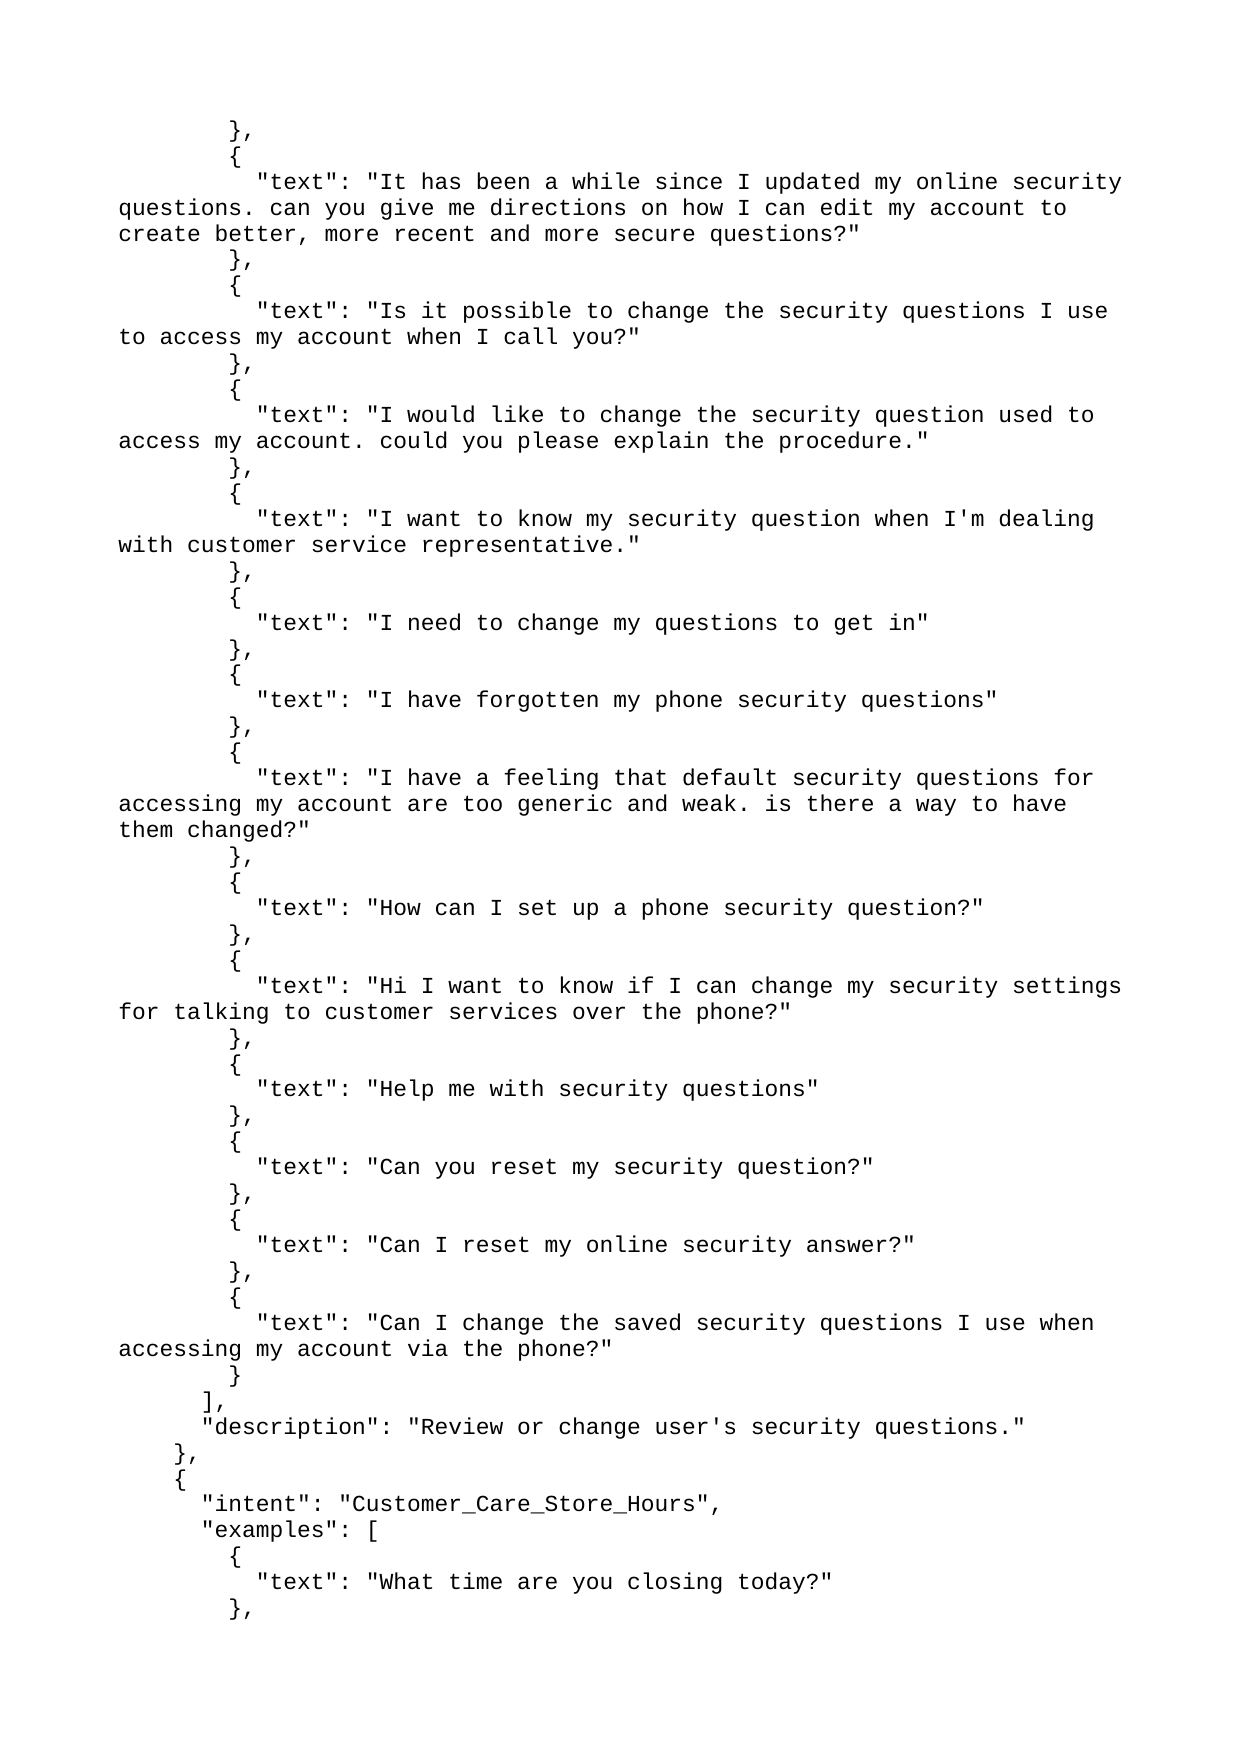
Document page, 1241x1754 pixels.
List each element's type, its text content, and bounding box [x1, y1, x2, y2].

text }, [118, 352, 1122, 377]
text "text": "It has been a while since I updated my online security questions. can you give me directions on how I can edit my account to create better, more recent and more secure questions?" [118, 170, 1122, 248]
text { [118, 948, 1122, 974]
text "text": "Can I change the saved security questions I use when accessing my account via the phone?" [118, 1311, 1122, 1363]
text }, [118, 1026, 1122, 1052]
text { [118, 274, 1122, 300]
text "text": "Can I reset my online security answer?" [118, 1233, 1122, 1259]
text }, [118, 637, 1122, 663]
text }, [118, 922, 1122, 948]
text { [118, 1052, 1122, 1078]
text "text": "I would like to change the security question used to access my account. could you please explain the procedure." [118, 403, 1122, 455]
text { [118, 1285, 1122, 1311]
text }, [118, 1104, 1122, 1130]
text }, [118, 715, 1122, 741]
text }, [118, 1441, 1122, 1467]
text "text": "Is it possible to change the security questions I use to access my account when I call you?" [118, 300, 1122, 352]
text }, [118, 455, 1122, 481]
text ], [118, 1389, 1122, 1415]
text }, [118, 559, 1122, 585]
text } [118, 1363, 1122, 1389]
text }, [118, 248, 1122, 274]
text }, [118, 1597, 1122, 1622]
text }, [118, 118, 1122, 144]
text "text": "Hi I want to know if I can change my security settings for talking to customer services over the phone?" [118, 974, 1122, 1026]
text "text": "I have a feeling that default security questions for accessing my account are too generic and weak. is there a way to have them changed?" [118, 767, 1122, 844]
text "text": "I want to know my security question when I'm dealing with customer service representative." [118, 507, 1122, 559]
text }, [118, 1182, 1122, 1207]
text { [118, 377, 1122, 403]
text "intent": "Customer_Care_Store_Hours", [118, 1493, 1122, 1519]
text "description": "Review or change user's security questions." [118, 1415, 1122, 1441]
text { [118, 1545, 1122, 1571]
text { [118, 663, 1122, 689]
text "text": "Help me with security questions" [118, 1078, 1122, 1104]
text "text": "What time are you closing today?" [118, 1571, 1122, 1597]
text "text": "I have forgotten my phone security questions" [118, 689, 1122, 715]
text { [118, 1130, 1122, 1156]
text "examples": [ [118, 1519, 1122, 1545]
text { [118, 870, 1122, 896]
text "text": "I need to change my questions to get in" [118, 611, 1122, 637]
text { [118, 144, 1122, 170]
text { [118, 585, 1122, 611]
text }, [118, 1259, 1122, 1285]
text { [118, 1467, 1122, 1493]
text }, [118, 844, 1122, 870]
text { [118, 741, 1122, 767]
text "text": "Can you reset my security question?" [118, 1156, 1122, 1182]
text "text": "How can I set up a phone security question?" [118, 896, 1122, 922]
text { [118, 481, 1122, 507]
text { [118, 1207, 1122, 1233]
